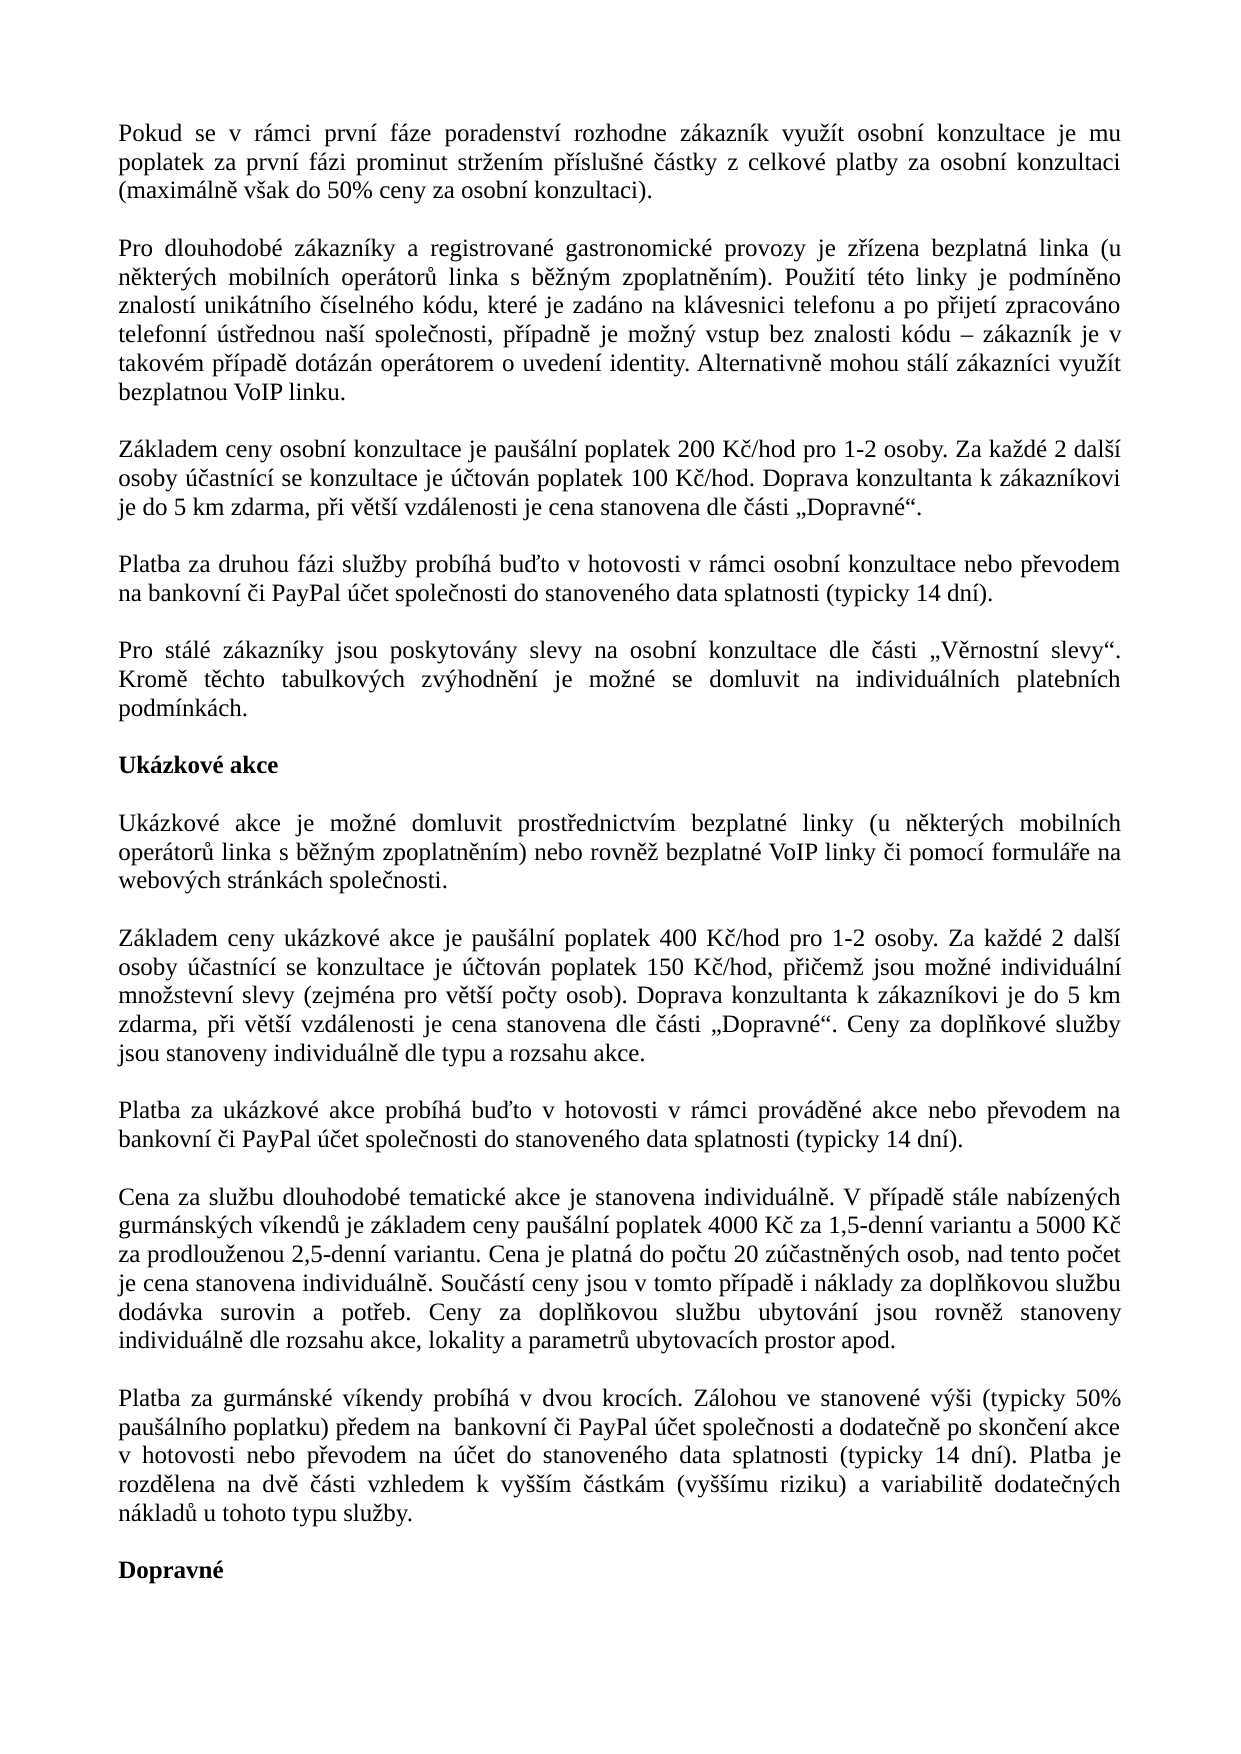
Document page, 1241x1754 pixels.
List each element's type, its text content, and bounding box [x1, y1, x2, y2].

text Platba za gurmánské víkendy probíhá v dvou krocích. Zálohou ve stanovené výši (typicky 50% paušálního poplatku) předem na bankovní či PayPal účet společnosti a dodatečně po skončení akce v hotovosti nebo převodem na účet do stanoveného data splatnosti (typicky 14 dní). Platba je rozdělena na dvě části vzhledem k vyšším částkám (vyššímu riziku) a variabilitě dodatečných nákladů u tohoto typu služby. [118, 1383, 1122, 1527]
text Pro dlouhodobé zákazníky a registrované gastronomické provozy je zřízena bezplatná linka (u některých mobilních operátorů linka s běžným zpoplatněním). Použití této linky je podmíněno znalostí unikátního číselného kódu, které je zadáno na klávesnici telefonu a po přijetí zpracováno telefonní ústřednou naší společnosti, případně je možný vstup bez znalosti kódu – zákazník je v takovém případě dotázán operátorem o uvedení identity. Alternativně mohou stálí zákazníci využít bezplatnou VoIP linku. [118, 233, 1122, 406]
text Platba za ukázkové akce probíhá buďto v hotovosti v rámci prováděné akce nebo převodem na bankovní či PayPal účet společnosti do stanoveného data splatnosti (typicky 14 dní). [118, 1096, 1122, 1153]
text Pokud se v rámci první fáze poradenství rozhodne zákazník využít osobní konzultace je mu poplatek za první fázi prominut stržením příslušné částky z celkové platby za osobní konzultaci (maximálně však do 50% ceny za osobní konzultaci). [118, 118, 1122, 204]
text Ukázkové akce je možné domluvit prostřednictvím bezplatné linky (u některých mobilních operátorů linka s běžným zpoplatněním) nebo rovněž bezplatné VoIP linky či pomocí formuláře na webových stránkách společnosti. [118, 808, 1122, 894]
text Základem ceny osobní konzultace je paušální poplatek 200 Kč/hod pro 1-2 osoby. Za každé 2 další osoby účastnící se konzultace je účtován poplatek 100 Kč/hod. Doprava konzultanta k zákazníkovi je do 5 km zdarma, při větší vzdálenosti je cena stanovena dle části „Dopravné“. [118, 434, 1122, 521]
text Základem ceny ukázkové akce je paušální poplatek 400 Kč/hod pro 1-2 osoby. Za každé 2 další osoby účastnící se konzultace je účtován poplatek 150 Kč/hod, přičemž jsou možné individuální množstevní slevy (zejména pro větší počty osob). Doprava konzultanta k zákazníkovi je do 5 km zdarma, při větší vzdálenosti je cena stanovena dle části „Dopravné“. Ceny za doplňkové služby jsou stanoveny individuálně dle typu a rozsahu akce. [118, 923, 1122, 1067]
text Dopravné [118, 1556, 1122, 1584]
text Platba za druhou fázi služby probíhá buďto v hotovosti v rámci osobní konzultace nebo převodem na bankovní či PayPal účet společnosti do stanoveného data splatnosti (typicky 14 dní). [118, 549, 1122, 607]
text Cena za službu dlouhodobé tematické akce je stanovena individuálně. V případě stále nabízených gurmánských víkendů je základem ceny paušální poplatek 4000 Kč za 1,5-denní variantu a 5000 Kč za prodlouženou 2,5-denní variantu. Cena je platná do počtu 20 zúčastněných osob, nad tento počet je cena stanovena individuálně. Součástí ceny jsou v tomto případě i náklady za doplňkovou službu dodávka surovin a potřeb. Ceny za doplňkovou službu ubytování jsou rovněž stanoveny individuálně dle rozsahu akce, lokality a parametrů ubytovacích prostor apod. [118, 1182, 1122, 1354]
text Pro stálé zákazníky jsou poskytovány slevy na osobní konzultace dle části „Věrnostní slevy“. Kromě těchto tabulkových zvýhodnění je možné se domluvit na individuálních platebních podmínkách. [118, 636, 1122, 722]
text Ukázkové akce [118, 751, 1122, 779]
